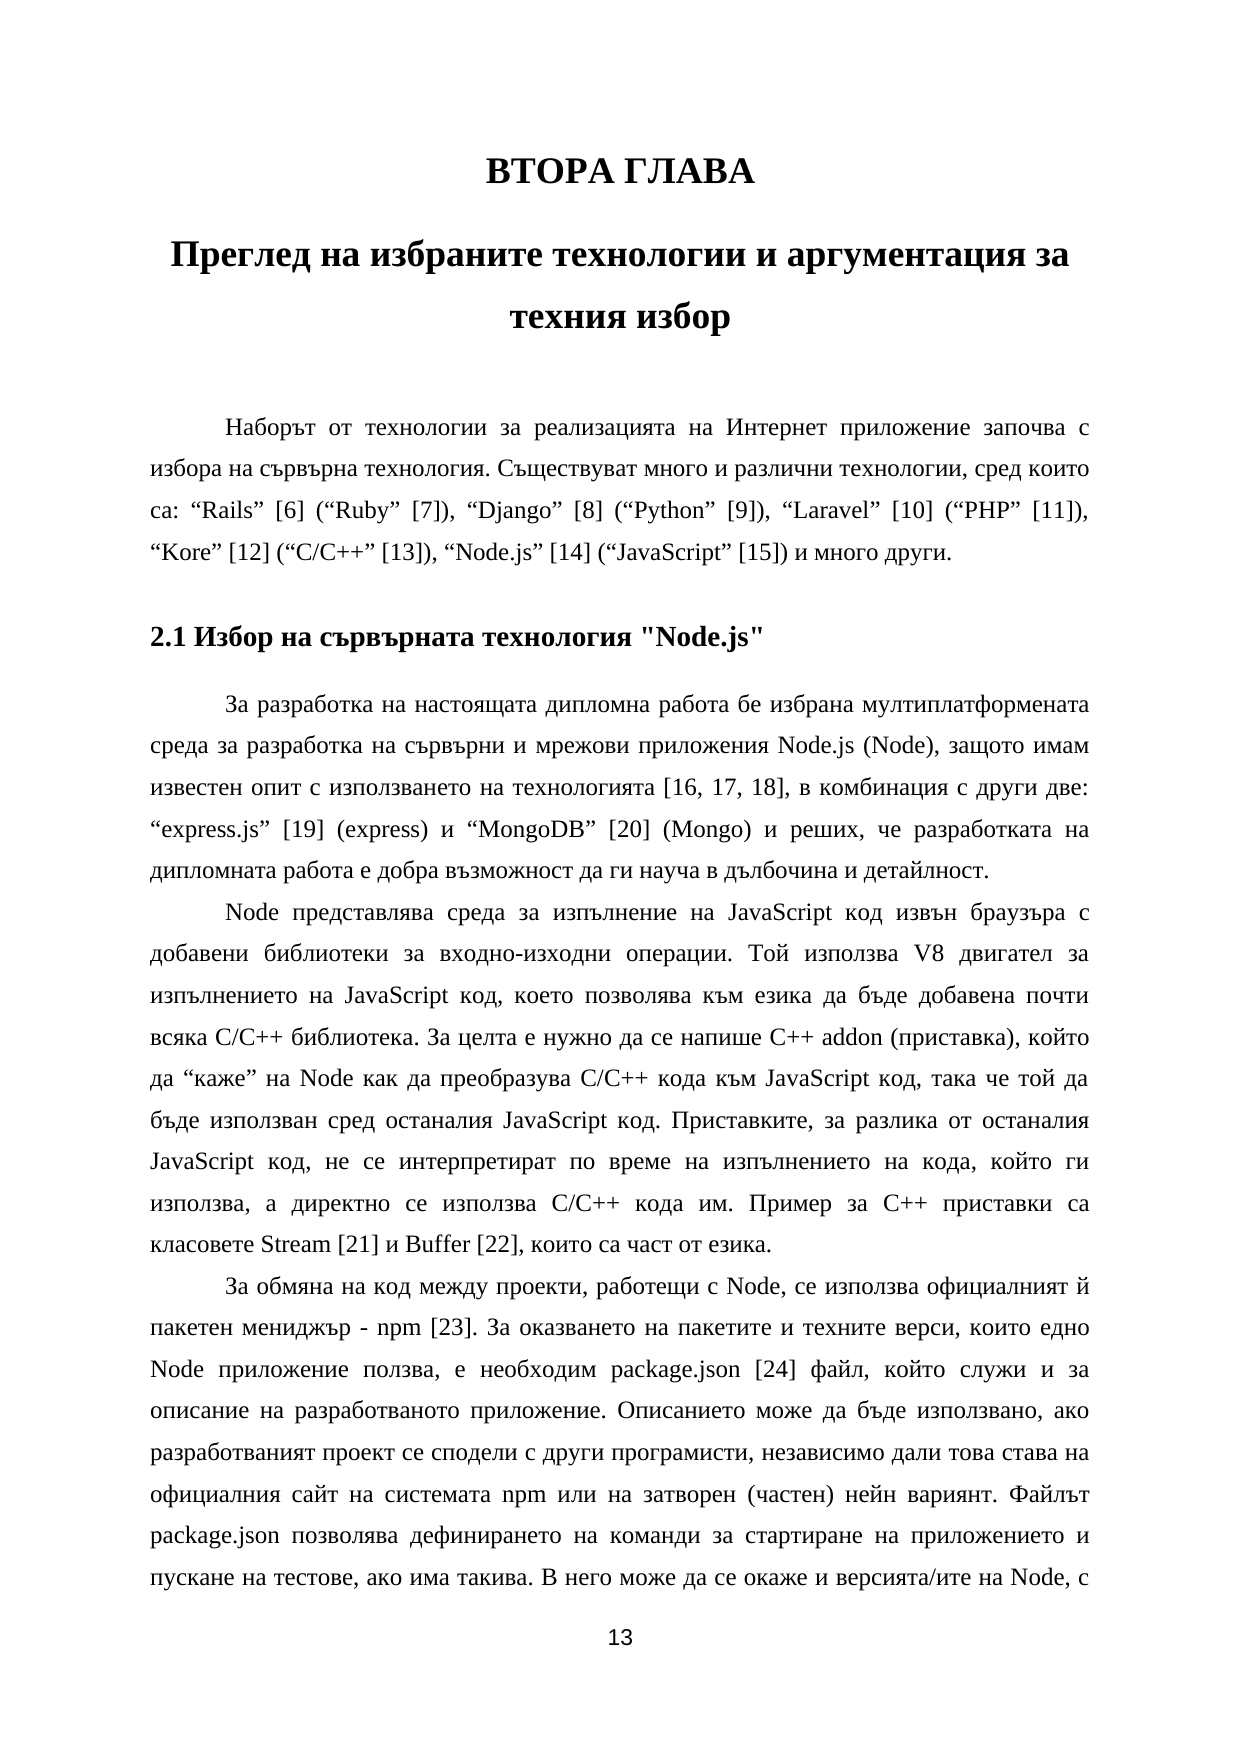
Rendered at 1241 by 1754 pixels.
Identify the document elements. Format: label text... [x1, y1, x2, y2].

text За обмяна на код между проекти, работещи с Node, се използва официалният й пакетен мениджър - npm [23]. За оказването на пакетите и техните верси, които едно Node приложение ползва, е необходим package.json [24] файл, който служи и за описание на разработваното приложение. Описанието може да бъде използвано, ако разработваният проект се сподели с други програмисти, независимо дали това става на официалния сайт на системата npm или на затворен (частен) нейн вариянт. Файлът package.json позволява дефинирането на команди за стартиране на приложението и пускане на тестове, ако има такива. В него може да се окаже и версията/ите на Node, с [150, 1272, 1091, 1591]
text 2.1 Избор на сървърната технология "Node.js" [150, 621, 1091, 653]
text За разработка на настоящата дипломна работа бе избрана мултиплатформената среда за разработка на сървърни и мрежови приложения Node.js (Node), защото имам известен опит с използването на технологията [16, 17, 18], в комбинация с други две: “express.js” [19] (express) и “MongoDB” [20] (Mongo) и реших, че разработката на дипломната работа е добра възможност да ги науча в дълбочина и детайлност. [150, 690, 1091, 884]
text Наборът от технологии за реализацията на Интернет приложение започва с избора на сървърна технология. Съществуват много и различни технологии, сред които са: “Rails” [6] (“Ruby” [7]), “Django” [8] (“Python” [9]), “Laravel” [10] (“PHP” [11]), “Kore” [12] (“C/C++” [13]), “Node.js” [14] (“JavaScript” [15]) и много други. [150, 413, 1091, 565]
text Преглед на избраните технологии и аргументация за техния избор [150, 233, 1091, 337]
text Node представлява среда за изпълнение на JavaScript код извън браузъра с добавени библиотеки за входно-изходни операции. Той използва V8 двигател за изпълнението на JavaScript код, което позволява към езика да бъде добавена почти всяка C/C++ библиотека. За целта е нужно да се напише C++ addon (приставка), който да “каже” на Node как да преобразува C/C++ кода към JavaScript код, така че той да бъде използван сред останалия JavaScript код. Приставките, за разлика от останалия JavaScript код, не се интерпретират по време на изпълнението на кода, който ги използва, а директно се използва C/C++ кода им. Пример за C++ приставки са класовете Stream [21] и Buffer [22], които са част от езика. [150, 898, 1091, 1258]
text ВТОРА ГЛАВА [150, 150, 1091, 192]
